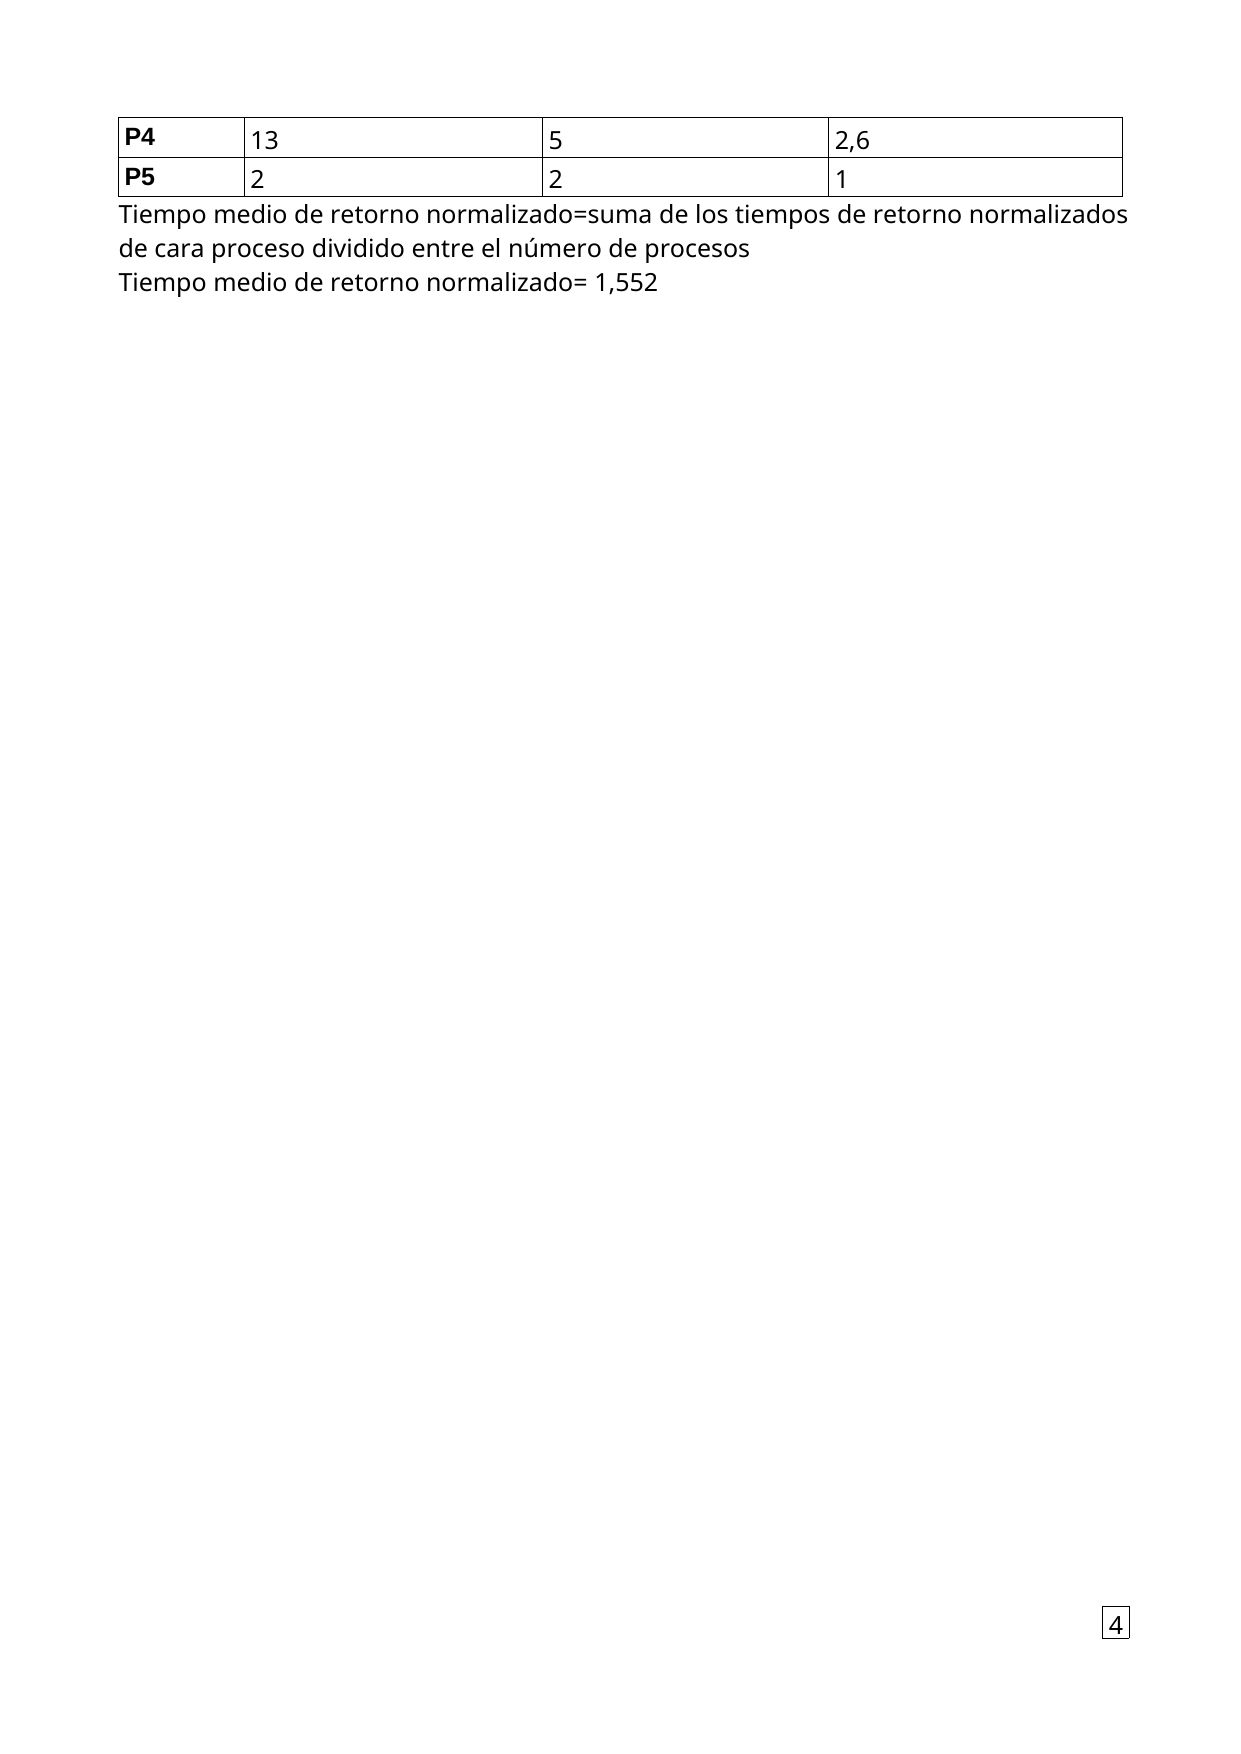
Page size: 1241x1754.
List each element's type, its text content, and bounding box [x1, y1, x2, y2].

table_header 2,6 [829, 118, 1122, 156]
table_cell 1 [829, 158, 1122, 196]
table_cell 2 [245, 158, 542, 196]
table_cell P5 [119, 158, 244, 196]
table_header 5 [543, 118, 828, 156]
text Tiempo medio de retorno normalizado=suma de los tiempos de retorno normalizados de cara proceso dividido entre el número de procesos [118, 197, 1134, 265]
table_header 13 [245, 118, 542, 156]
table_cell 2 [543, 158, 828, 196]
table_header P4 [119, 118, 244, 156]
text Tiempo medio de retorno normalizado= 1,552 [118, 265, 1134, 299]
